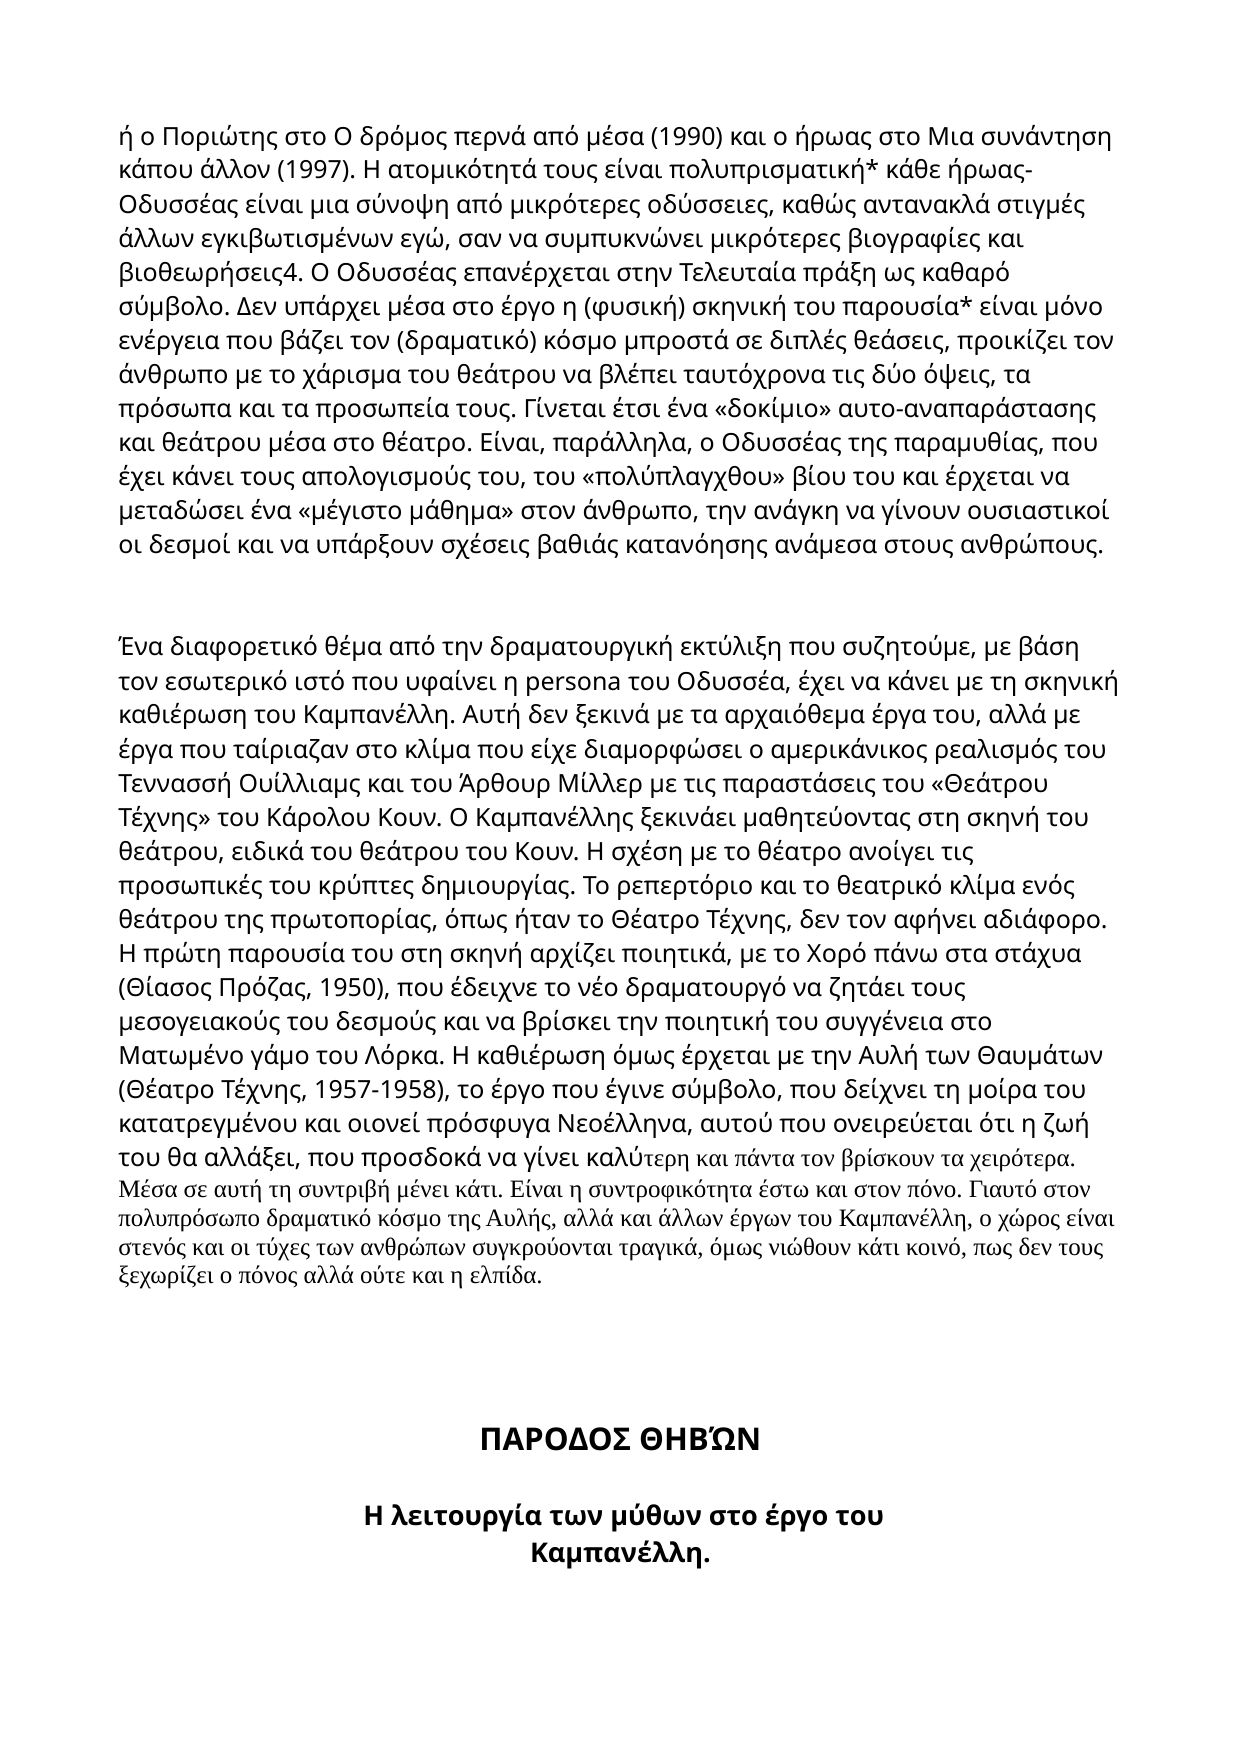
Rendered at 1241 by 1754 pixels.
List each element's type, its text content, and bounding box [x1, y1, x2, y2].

text Η λειτουργία των μύθων στο έργο του [118, 1496, 1122, 1533]
text Ένα διαφορετικό θέμα από την δραματουργική εκτύλιξη που συζητούμε, με βάση τον εσωτερικό ιστό που υφαίνει η persona του Οδυσσέα, έχει να κάνει με τη σκηνική καθιέρωση του Καμπανέλλη. Αυτή δεν ξεκινά με τα αρχαιόθεμα έργα του, αλλά με έργα που ταίριαζαν στο κλίμα που είχε διαμορφώσει ο αμερικάνικος ρεαλισμός του Τεννασσή Ουίλλιαμς και του Άρθουρ Μίλλερ με τις παραστάσεις του «Θεάτρου Τέχνης» του Κάρολου Κουν. Ο Καμπανέλλης ξεκινάει μαθητεύοντας στη σκηνή του θεάτρου, ειδικά του θεάτρου του Κουν. Η σχέση με το θέατρο ανοίγει τις προσωπικές του κρύπτες δημιουργίας. Το ρεπερτόριο και το θεατρικό κλίμα ενός θεάτρου της πρωτοπορίας, όπως ήταν το Θέατρο Τέχνης, δεν τον αφήνει αδιάφορο. Η πρώτη παρουσία του στη σκηνή αρχίζει ποιητικά, με το Χορό πάνω στα στάχυα (Θίασος Πρόζας, 1950), που έδειχνε το νέο δραματουργό να ζητάει τους μεσογειακούς του δεσμούς και να βρίσκει την ποιητική του συγγένεια στο Ματωμένο γάμο του Λόρκα. Η καθιέρωση όμως έρχεται με την Αυλή των Θαυμάτων (Θέατρο Τέχνης, 1957-1958), το έργο που έγινε σύμβολο, που δείχνει τη μοίρα του κατατρεγμένου και οιονεί πρόσφυγα Νεοέλληνα, αυτού που ονειρεύεται ότι η ζωή του θα αλλάξει, που προσδοκά να γίνει καλύτερη και πάντα τον βρίσκουν τα χειρότερα. Μέσα σε αυτή τη συντριβή μένει κάτι. Είναι η συντροφικότητα έστω και στον πόνο. Γιαυτό στον πολυπρόσωπο δραματικό κόσμο της Αυλής, αλλά και άλλων έργων του Καμπανέλλη, ο χώρος είναι στενός και οι τύχες των ανθρώπων συγκρούονται τραγικά, όμως νιώθουν κάτι κοινό, πως δεν τους ξεχωρίζει ο πόνος αλλά ούτε και η ελπίδα. [118, 629, 1122, 1289]
text ή ο Ποριώτης στο Ο δρόμος περνά από μέσα (1990) και ο ήρωας στο Μια συνάντηση κάπου άλλον (1997). Η ατομικότητά τους είναι πολυπρισματική* κάθε ήρωας-Οδυσσέας είναι μια σύνοψη από μικρότερες οδύσσειες, καθώς αντανακλά στιγμές άλλων εγκιβωτισμένων εγώ, σαν να συμπυκνώνει μικρότερες βιογραφίες και βιοθεωρήσεις4. Ο Οδυσσέας επανέρχεται στην Τελευταία πράξη ως καθαρό σύμβολο. Δεν υπάρχει μέσα στο έργο η (φυσική) σκηνική του παρουσία* είναι μόνο ενέργεια που βάζει τον (δραματικό) κόσμο μπροστά σε διπλές θεάσεις, προικίζει τον άνθρωπο με το χάρισμα του θεάτρου να βλέπει ταυτόχρονα τις δύο όψεις, τα πρόσωπα και τα προσωπεία τους. Γίνεται έτσι ένα «δοκίμιο» αυτο-αναπαράστασης και θεάτρου μέσα στο θέατρο. Είναι, παράλληλα, ο Οδυσσέας της παραμυθίας, που έχει κάνει τους απολογισμούς του, του «πολύπλαγχθου» βίου του και έρχεται να μεταδώσει ένα «μέγιστο μάθημα» στον άνθρωπο, την ανάγκη να γίνουν ουσιαστικοί οι δεσμοί και να υπάρξουν σχέσεις βαθιάς κατανόησης ανάμεσα στους ανθρώπους. [118, 118, 1122, 561]
text ΠΑΡΟΔΟΣ ΘΗΒΏΝ [118, 1417, 1122, 1459]
text Καμπανέλλη. [118, 1533, 1122, 1570]
